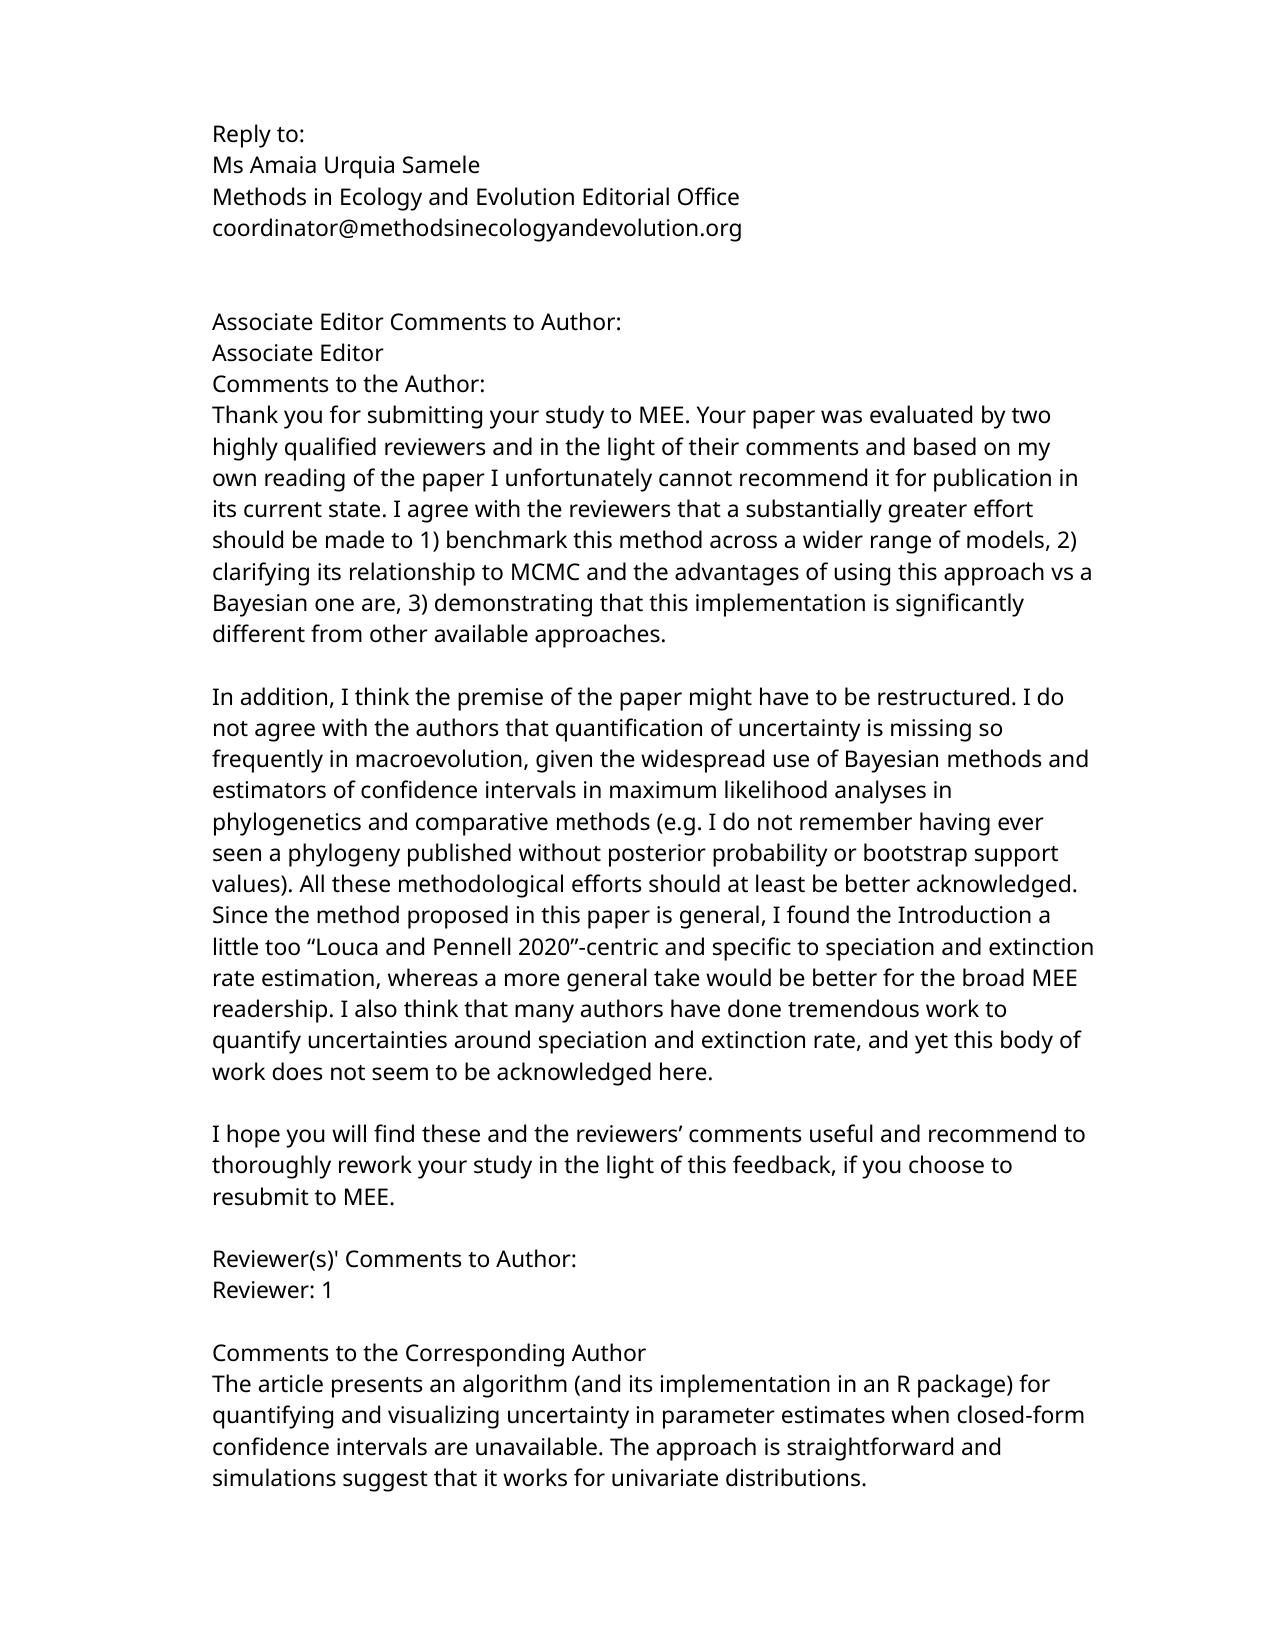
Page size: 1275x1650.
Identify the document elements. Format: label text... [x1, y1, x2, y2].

text Reply to: Ms Amaia Urquia Samele Methods in Ecology and Evolution Editorial Office coordinator@methodsinecologyandevolution.org Associate Editor Comments to Author: Associate Editor Comments to the Author: Thank you for submitting your study to MEE. Your paper was evaluated by two highly qualified reviewers and in the light of their comments and based on my own reading of the paper I unfortunately cannot recommend it for publication in its current state. I agree with the reviewers that a substantially greater effort should be made to 1) benchmark this method across a wider range of models, 2) clarifying its relationship to MCMC and the advantages of using this approach vs a Bayesian one are, 3) demonstrating that this implementation is significantly different from other available approaches. In addition, I think the premise of the paper might have to be restructured. I do not agree with the authors that quantification of uncertainty is missing so frequently in macroevolution, given the widespread use of Bayesian methods and estimators of confidence intervals in maximum likelihood analyses in phylogenetics and comparative methods (e.g. I do not remember having ever seen a phylogeny published without posterior probability or bootstrap support values). All these methodological efforts should at least be better acknowledged. Since the method proposed in this paper is general, I found the Introduction a little too “Louca and Pennell 2020”-centric and specific to speciation and extinction rate estimation, whereas a more general take would be better for the broad MEE readership. I also think that many authors have done tremendous work to quantify uncertainties around speciation and extinction rate, and yet this body of work does not seem to be acknowledged here. I hope you will find these and the reviewers’ comments useful and recommend to thoroughly rework your study in the light of this feedback, if you choose to resubmit to MEE. Reviewer(s)' Comments to Author: Reviewer: 1 Comments to the Corresponding Author The article presents an algorithm (and its implementation in an R package) for quantifying and visualizing uncertainty in parameter estimates when closed-form confidence intervals are unavailable. The approach is straightforward and simulations suggest that it works for univariate distributions. [212, 118, 1101, 1524]
